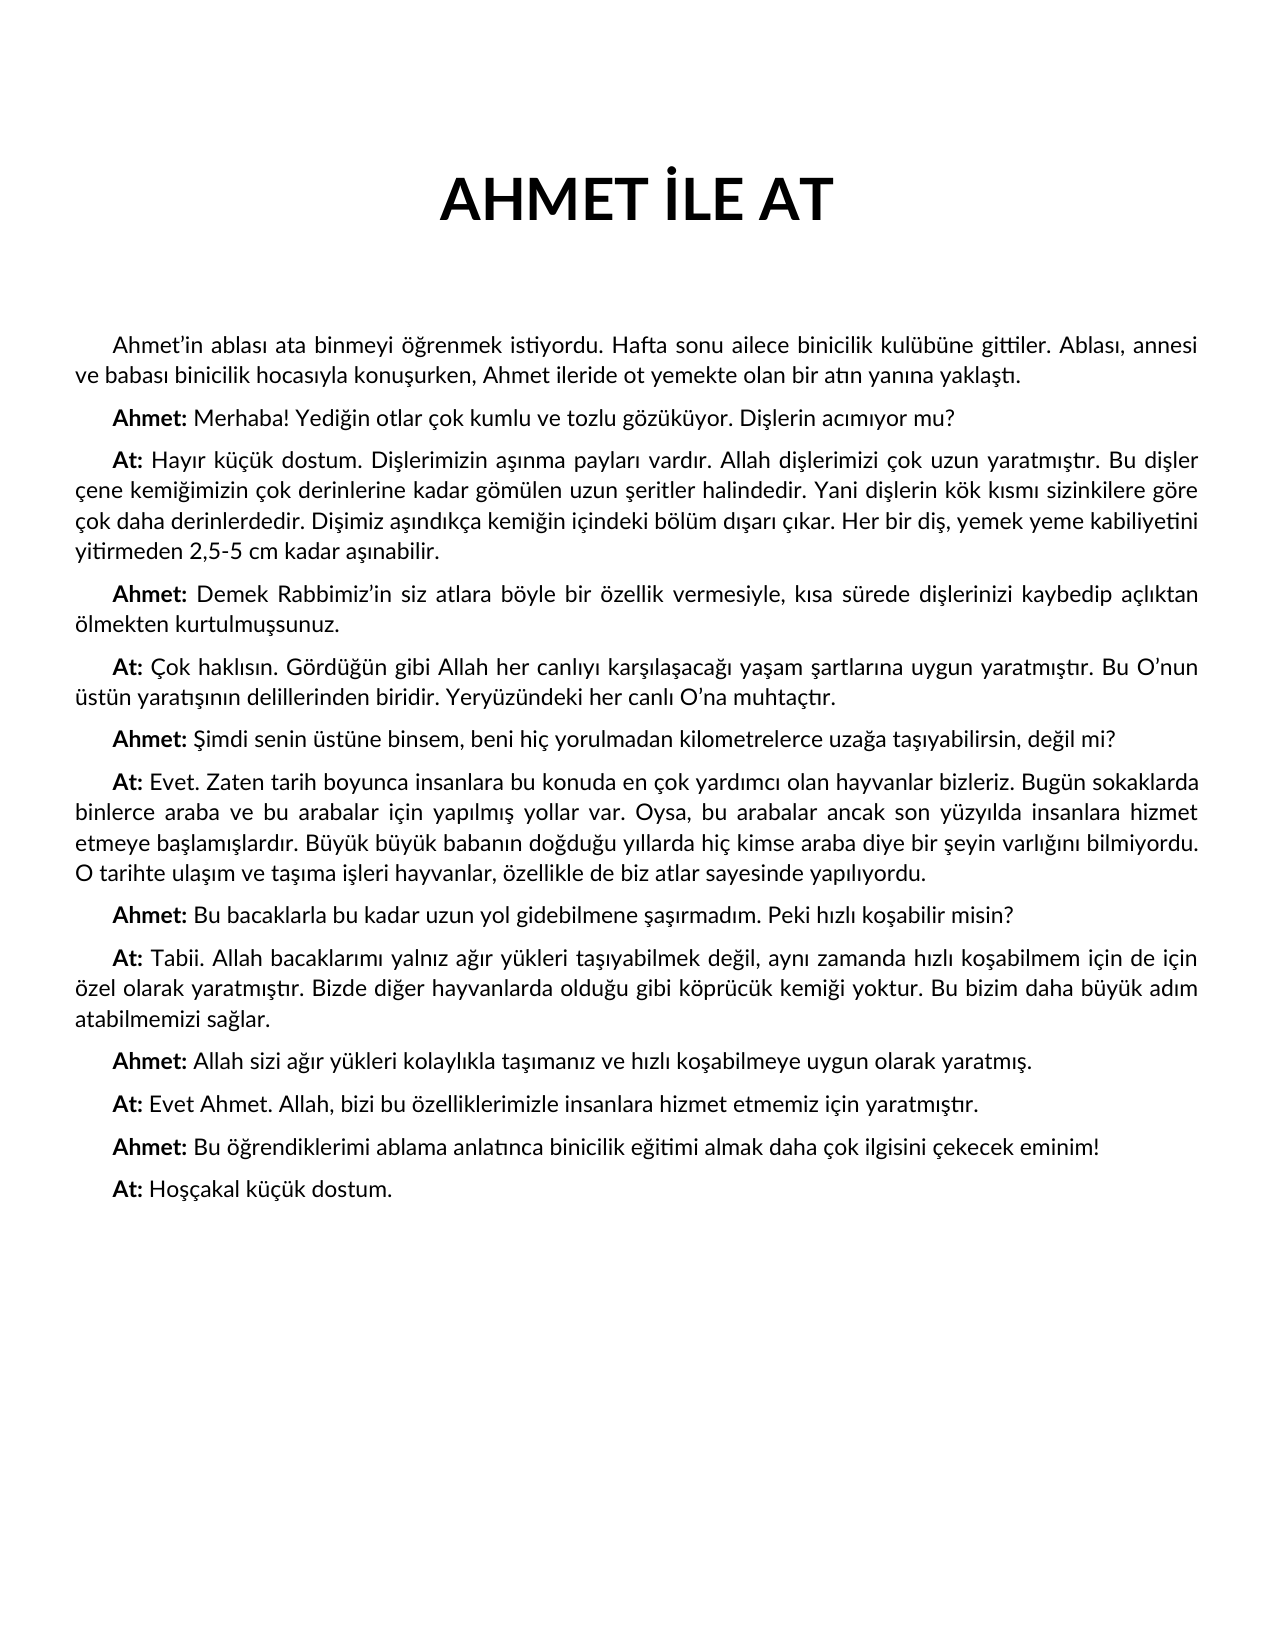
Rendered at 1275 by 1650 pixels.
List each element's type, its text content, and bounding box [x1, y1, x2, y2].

text At: Hayır küçük dostum. Dişlerimizin aşınma payları vardır. Allah dişlerimizi çok uzun yaratmıştır. Bu dişler çene kemiğimizin çok derinlerine kadar gömülen uzun şeritler halindedir. Yani dişlerin kök kısmı sizinkilere göre çok daha derinlerdedir. Dişimiz aşındıkça kemiğin içindeki bölüm dışarı çıkar. Her bir diş, yemek yeme kabiliyetini yitirmeden 2,5-5 cm kadar aşınabilir. [75, 446, 1200, 564]
text At: Tabii. Allah bacaklarımı yalnız ağır yükleri taşıyabilmek değil, aynı zamanda hızlı koşabilmem için de için özel olarak yaratmıştır. Bizde diğer hayvanlarda olduğu gibi köprücük kemiği yoktur. Bu bizim daha büyük adım atabilmemizi sağlar. [75, 944, 1200, 1032]
text Ahmet: Merhaba! Yediğin otlar çok kumlu ve tozlu gözüküyor. Dişlerin acımıyor mu? [75, 403, 1200, 431]
text Ahmet: Şimdi senin üstüne binsem, beni hiç yorulmadan kilometrelerce uzağa taşıyabilirsin, değil mi? [75, 725, 1200, 753]
subtitle AHMET İLE AT [75, 162, 1200, 232]
text Ahmet: Bu öğrendiklerimi ablama anlatınca binicilik eğitimi almak daha çok ilgisini çekecek eminim! [75, 1132, 1200, 1160]
text Ahmet: Bu bacaklarla bu kadar uzun yol gidebilmene şaşırmadım. Peki hızlı koşabilir misin? [75, 901, 1200, 929]
text At: Hoşçakal küçük dostum. [75, 1175, 1200, 1203]
text Ahmet: Allah sizi ağır yükleri kolaylıkla taşımanız ve hızlı koşabilmeye uygun olarak yaratmış. [75, 1047, 1200, 1074]
text At: Çok haklısın. Gördüğün gibi Allah her canlıyı karşılaşacağı yaşam şartlarına uygun yaratmıştır. Bu O’nun üstün yaratışının delillerinden biridir. Yeryüzündeki her canlı O’na muhtaçtır. [75, 652, 1200, 710]
text Ahmet: Demek Rabbimiz’in siz atlara böyle bir özellik vermesiyle, kısa sürede dişlerinizi kaybedip açlıktan ölmekten kurtulmuşsunuz. [75, 579, 1200, 637]
text Ahmet’in ablası ata binmeyi öğrenmek istiyordu. Hafta sonu ailece binicilik kulübüne gittiler. Ablası, annesi ve babası binicilik hocasıyla konuşurken, Ahmet ileride ot yemekte olan bir atın yanına yaklaştı. [75, 330, 1200, 388]
text At: Evet. Zaten tarih boyunca insanlara bu konuda en çok yardımcı olan hayvanlar bizleriz. Bugün sokaklarda binlerce araba ve bu arabalar için yapılmış yollar var. Oysa, bu arabalar ancak son yüzyılda insanlara hizmet etmeye başlamışlardır. Büyük büyük babanın doğduğu yıllarda hiç kimse araba diye bir şeyin varlığını bilmiyordu. O tarihte ulaşım ve taşıma işleri hayvanlar, özellikle de biz atlar sayesinde yapılıyordu. [75, 768, 1200, 886]
text At: Evet Ahmet. Allah, bizi bu özelliklerimizle insanlara hizmet etmemiz için yaratmıştır. [75, 1090, 1200, 1117]
